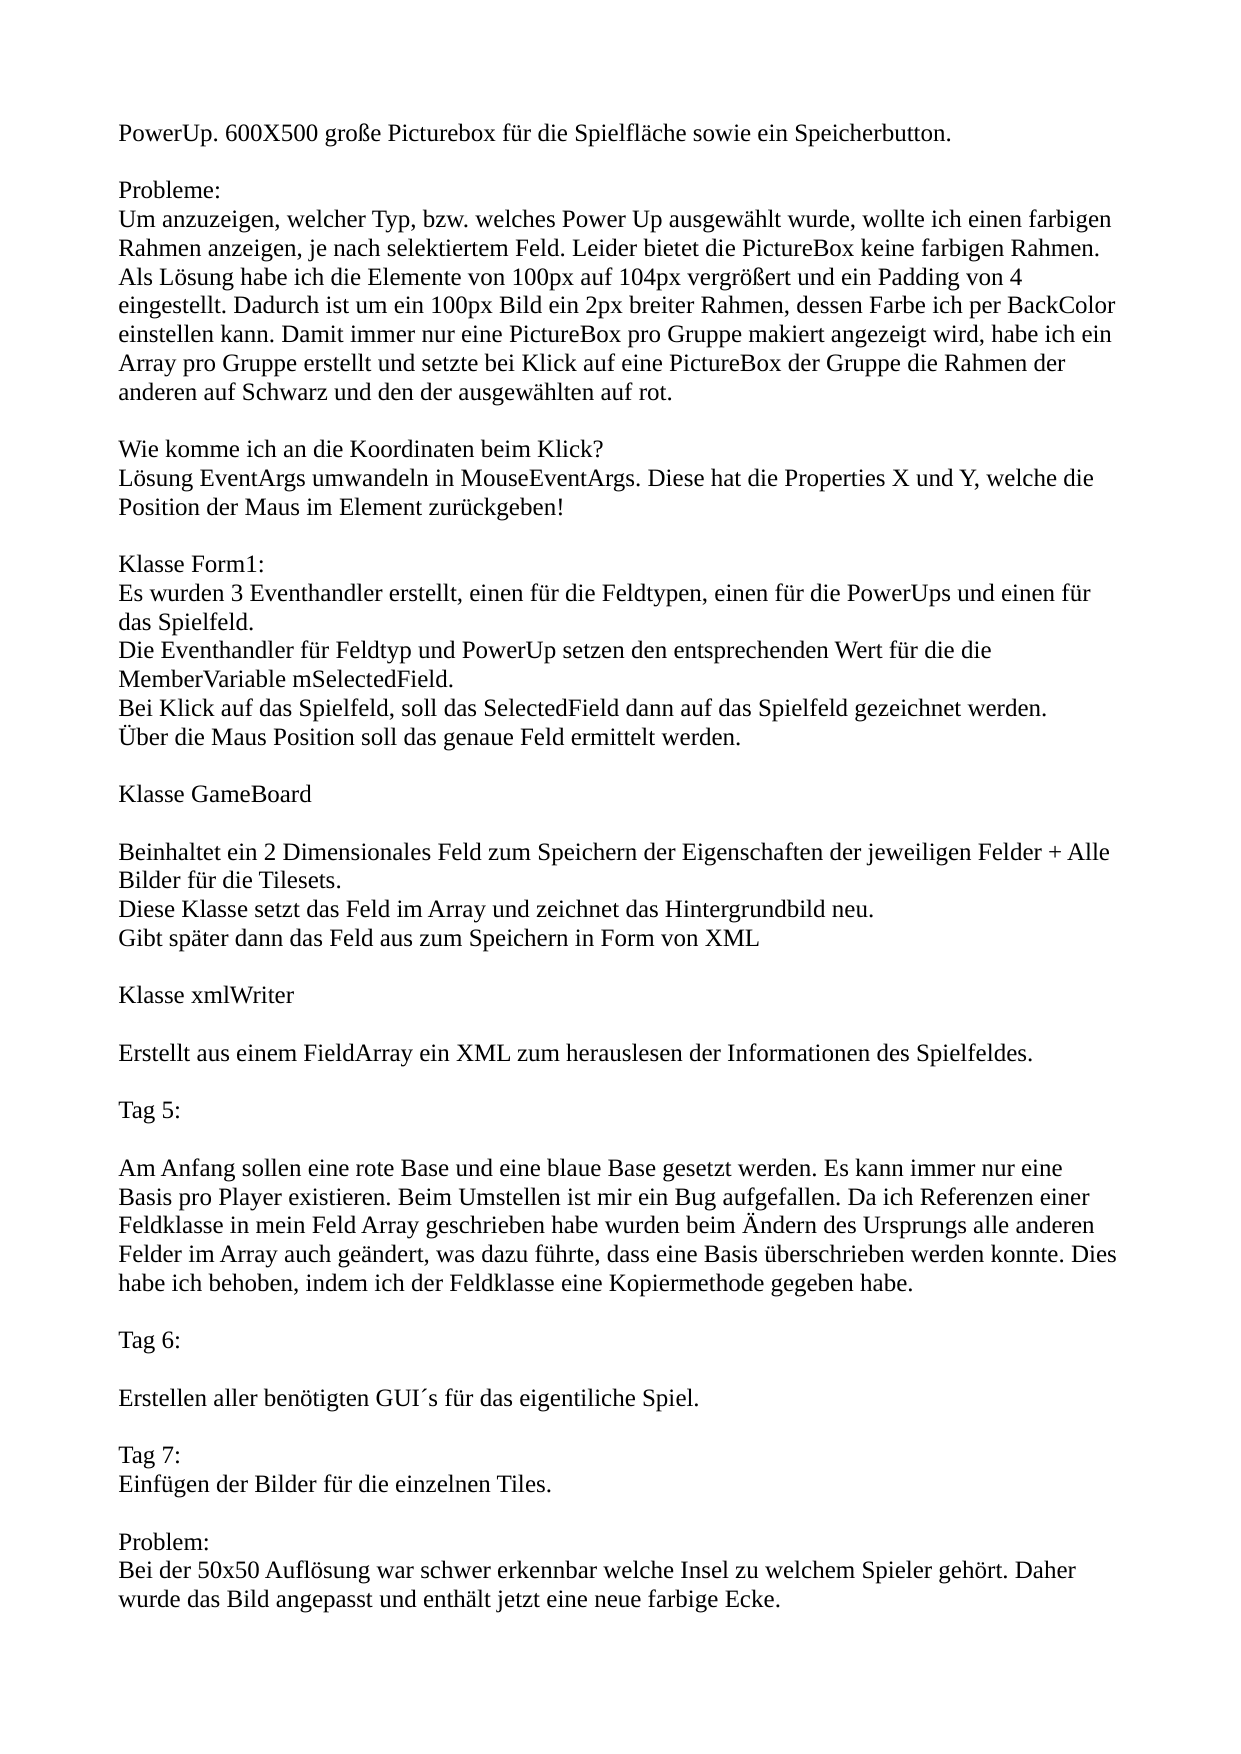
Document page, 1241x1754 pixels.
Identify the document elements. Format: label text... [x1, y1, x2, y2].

text Diese Klasse setzt das Feld im Array und zeichnet das Hintergrundbild neu. [118, 894, 1122, 923]
text Klasse xmlWriter [118, 981, 1122, 1009]
text Es wurden 3 Eventhandler erstellt, einen für die Feldtypen, einen für die PowerUps und einen für das Spielfeld. [118, 578, 1122, 636]
text Problem: [118, 1527, 1122, 1556]
text Klasse GameBoard [118, 779, 1122, 808]
text Lösung EventArgs umwandeln in MouseEventArgs. Diese hat die Properties X und Y, welche die Position der Maus im Element zurückgeben! [118, 463, 1122, 521]
text Bei der 50x50 Auflösung war schwer erkennbar welche Insel zu welchem Spieler gehört. Daher wurde das Bild angepasst und enthält jetzt eine neue farbige Ecke. [118, 1556, 1122, 1613]
text Probleme: [118, 176, 1122, 204]
text Tag 5: [118, 1096, 1122, 1124]
text PowerUp. 600X500 große Picturebox für die Spielfläche sowie ein Speicherbutton. [118, 118, 1122, 147]
text Über die Maus Position soll das genaue Feld ermittelt werden. [118, 722, 1122, 751]
text Um anzuzeigen, welcher Typ, bzw. welches Power Up ausgewählt wurde, wollte ich einen farbigen Rahmen anzeigen, je nach selektiertem Feld. Leider bietet die PictureBox keine farbigen Rahmen. Als Lösung habe ich die Elemente von 100px auf 104px vergrößert und ein Padding von 4 eingestellt. Dadurch ist um ein 100px Bild ein 2px breiter Rahmen, dessen Farbe ich per BackColor einstellen kann. Damit immer nur eine PictureBox pro Gruppe makiert angezeigt wird, habe ich ein Array pro Gruppe erstellt und setzte bei Klick auf eine PictureBox der Gruppe die Rahmen der anderen auf Schwarz und den der ausgewählten auf rot. [118, 204, 1122, 406]
text Einfügen der Bilder für die einzelnen Tiles. [118, 1469, 1122, 1498]
text Gibt später dann das Feld aus zum Speichern in Form von XML [118, 923, 1122, 952]
text Wie komme ich an die Koordinaten beim Klick? [118, 434, 1122, 463]
text Erstellen aller benötigten GUI´s für das eigentiliche Spiel. [118, 1383, 1122, 1412]
text Tag 6: [118, 1326, 1122, 1354]
text Klasse Form1: [118, 549, 1122, 578]
text Beinhaltet ein 2 Dimensionales Feld zum Speichern der Eigenschaften der jeweiligen Felder + Alle Bilder für die Tilesets. [118, 837, 1122, 894]
text Die Eventhandler für Feldtyp und PowerUp setzen den entsprechenden Wert für die die MemberVariable mSelectedField. [118, 636, 1122, 693]
text Am Anfang sollen eine rote Base und eine blaue Base gesetzt werden. Es kann immer nur eine Basis pro Player existieren. Beim Umstellen ist mir ein Bug aufgefallen. Da ich Referenzen einer Feldklasse in mein Feld Array geschrieben habe wurden beim Ändern des Ursprungs alle anderen Felder im Array auch geändert, was dazu führte, dass eine Basis überschrieben werden konnte. Dies habe ich behoben, indem ich der Feldklasse eine Kopiermethode gegeben habe. [118, 1153, 1122, 1297]
text Erstellt aus einem FieldArray ein XML zum herauslesen der Informationen des Spielfeldes. [118, 1038, 1122, 1067]
text Tag 7: [118, 1441, 1122, 1469]
text Bei Klick auf das Spielfeld, soll das SelectedField dann auf das Spielfeld gezeichnet werden. [118, 693, 1122, 722]
